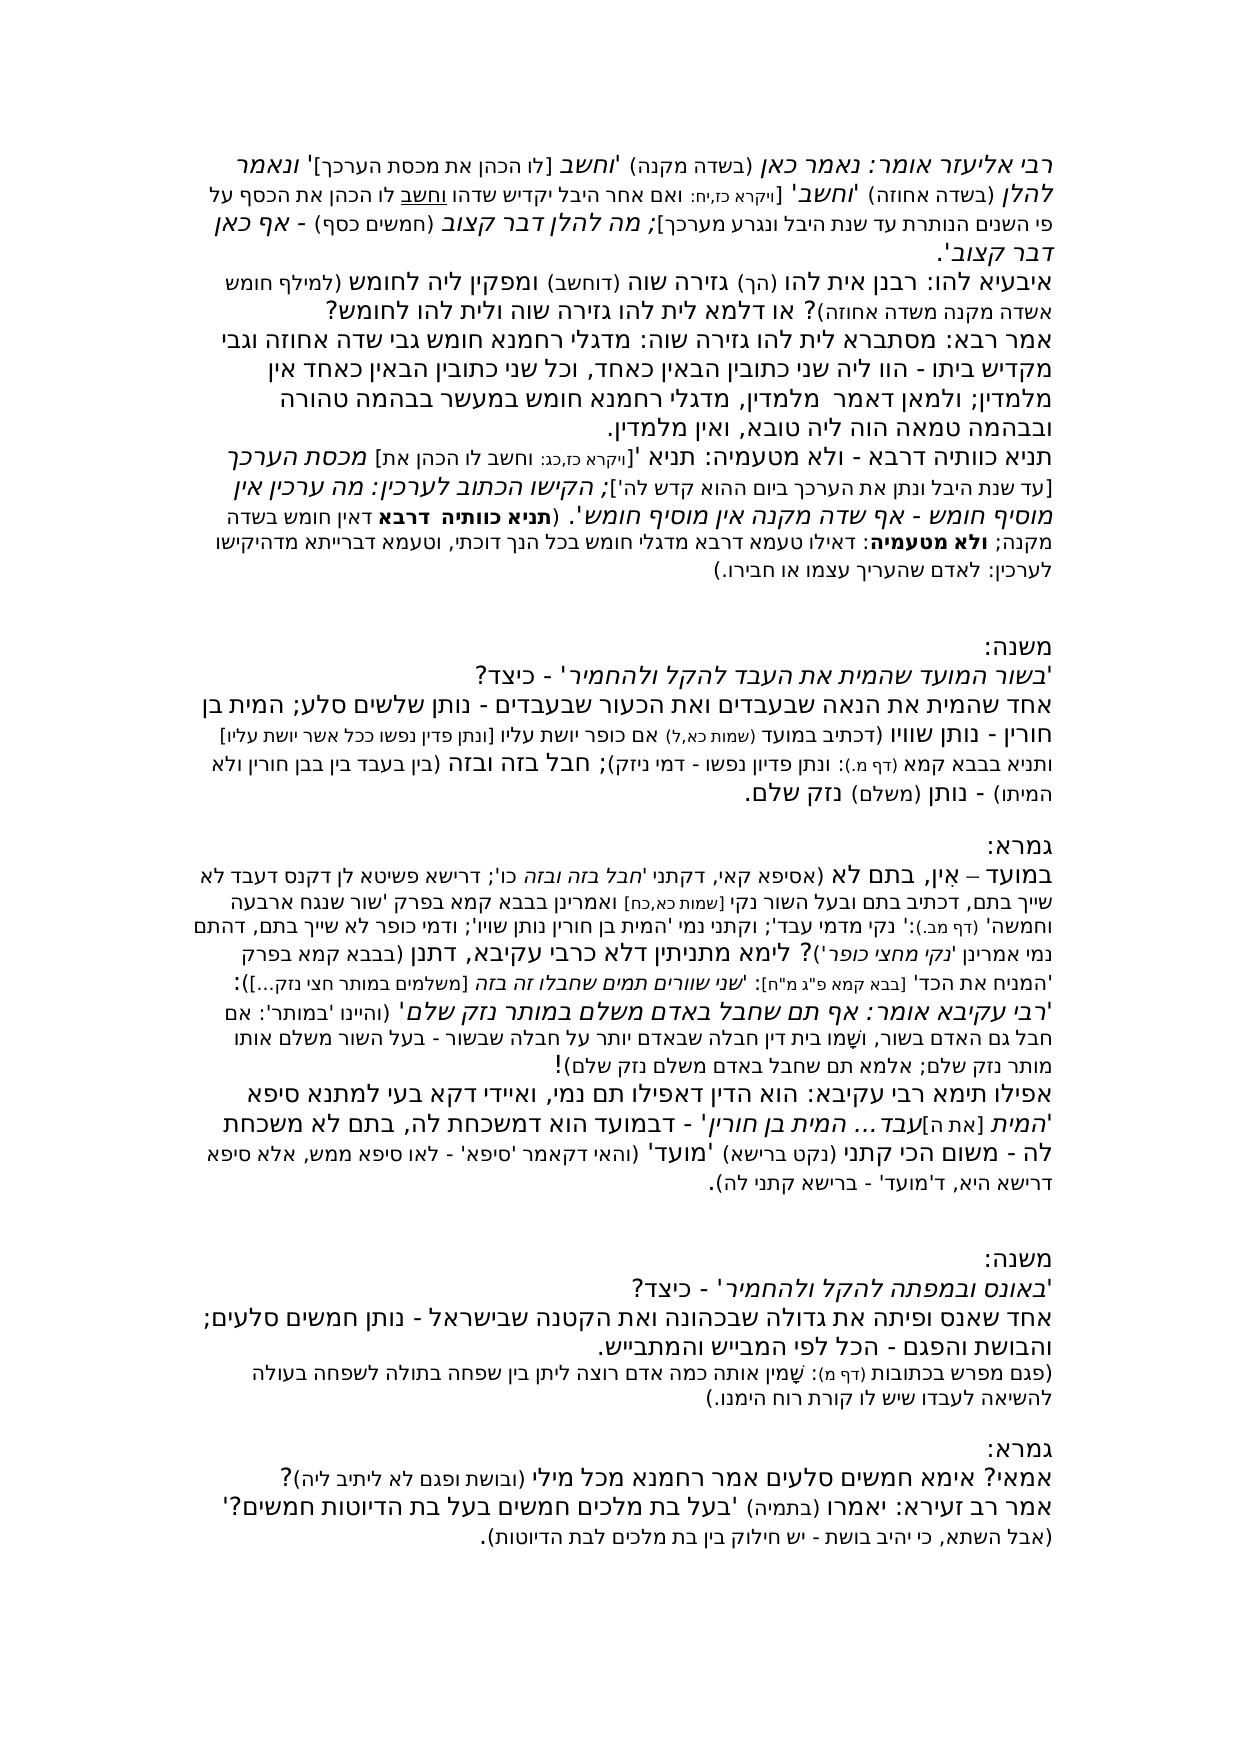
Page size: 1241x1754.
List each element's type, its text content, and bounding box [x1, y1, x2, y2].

text (פגם מפרש בכתובות (דף מ): שָׁמין אותה כמה אדם רוצה ליתן בין שפחה בתולה לשפחה בעולה להשיאה לעבדו שיש לו קורת רוח הימנו.) [187, 1361, 1053, 1410]
text במועד – אִין, בתם לא (אסיפא קאי, דקתני 'חבל בזה ובזה כו'; דרישא פשיטא לן דקנס דעבד לא שייך בתם, דכתיב בתם ובעל השור נקי [שמות כא,כח] ואמרינן בבבא קמא בפרק 'שור שנגח ארבעה וחמשה' (דף מב.):' נקי מדמי עבד'; וקתני נמי 'המית בן חורין נותן שויו'; ודמי כופר לא שייך בתם, דהתם נמי אמרינן 'נקי מחצי כופר')? לימא מתניתין דלא כרבי עקיבא, דתנן (בבבא קמא בפרק 'המניח את הכד' [בבא קמא פ"ג מ"ח]: 'שני שוורים תמים שחבלו זה בזה [משלמים במותר חצי נזק...]): 'רבי עקיבא אומר: אף תם שחבל באדם משלם במותר נזק שלם' (והיינו 'במותר': אם חבל גם האדם בשור, ושָׁמו בית דין חבלה שבאדם יותר על חבלה שבשור - בעל השור משלם אותו מותר נזק שלם; אלמא תם שחבל באדם משלם נזק שלם)! [187, 860, 1053, 1079]
text תניא כוותיה דרבא - ולא מטעמיה: תניא '[ויקרא כז,כג: וחשב לו הכהן את] מכסת הערכך [עד שנת היבל ונתן את הערכך ביום ההוא קדש לה']; הקישו הכתוב לערכין: מה ערכין אין מוסיף חומש - אף שדה מקנה אין מוסיף חומש'. (תניא כוותיה דרבא דאין חומש בשדה מקנה; ולא מטעמיה: דאילו טעמא דרבא מדגלי חומש בכל הנך דוכתי, וטעמא דברייתא מדהיקישו לערכין: לאדם שהעריך עצמו או חבירו.) [187, 442, 1053, 584]
text רבי אליעזר אומר: נאמר כאן (בשדה מקנה) 'וחשב [לו הכהן את מכסת הערכך]' ונאמר להלן (בשדה אחוזה) 'וחשב' [ויקרא כז,יח: ואם אחר היבל יקדיש שדהו וחשב לו הכהן את הכסף על פי השנים הנותרת עד שנת היבל ונגרע מערכך]; מה להלן דבר קצוב (חמשים כסף) - אף כאן דבר קצוב'. [187, 150, 1053, 267]
text אמאי? אימא חמשים סלעים אמר רחמנא מכל מילי (ובושת ופגם לא ליתיב ליה)? [187, 1463, 1053, 1492]
text אפילו תימא רבי עקיבא: הוא הדין דאפילו תם נמי, ואיידי דקא בעי למתנא סיפא 'המית [את ה]עבד... המית בן חורין' - דבמועד הוא דמשכחת לה, בתם לא משכחת לה - משום הכי קתני (נקט ברישא) 'מועד' (והאי דקאמר 'סיפא' - לאו סיפא ממש, אלא סיפא דרישא היא, ד'מועד' - ברישא קתני לה). [187, 1079, 1053, 1196]
text והבושת והפגם - הכל לפי המבייש והמתבייש. [187, 1332, 1053, 1361]
text משנה: [187, 1244, 1053, 1274]
text איבעיא להו: רבנן אית להו (הך) גזירה שוה (דוחשב) ומפקין ליה לחומש (למילף חומש אשדה מקנה משדה אחוזה)? או דלמא לית להו גזירה שוה ולית להו לחומש? [187, 267, 1053, 325]
text אמר רב זעירא: יאמרו (בתמיה) 'בעל בת מלכים חמשים בעל בת הדיוטות חמשים?' (אבל השתא, כי יהיב בושת - יש חילוק בין בת מלכים לבת הדיוטות). [187, 1492, 1053, 1551]
text משנה: [187, 632, 1053, 661]
text גמרא: [187, 1434, 1053, 1463]
text גמרא: [187, 831, 1053, 860]
text 'בשור המועד שהמית את העבד להקל ולהחמיר' - כיצד? [187, 661, 1053, 690]
text 'באונס ובמפתה להקל ולהחמיר' - כיצד? [187, 1274, 1053, 1303]
text אחד שאנס ופיתה את גדולה שבכהונה ואת הקטנה שבישראל - נותן חמשים סלעים; [187, 1303, 1053, 1332]
text אמר רבא: מסתברא לית להו גזירה שוה: מדגלי רחמנא חומש גבי שדה אחוזה וגבי מקדיש ביתו - הוו ליה שני כתובין הבאין כאחד, וכל שני כתובין הבאין כאחד אין מלמדין; ולמאן דאמר מלמדין, מדגלי רחמנא חומש במעשר בבהמה טהורה ובבהמה טמאה הוה ליה טובא, ואין מלמדין. [187, 325, 1053, 442]
text אחד שהמית את הנאה שבעבדים ואת הכעור שבעבדים - נותן שלשים סלע; המית בן חורין - נותן שוויו (דכתיב במועד (שמות כא,ל) אם כופר יושת עליו [ונתן פדין נפשו ככל אשר יושת עליו] ותניא בבבא קמא (דף מ.): ונתן פדיון נפשו - דמי ניזק); חבל בזה ובזה (בין בעבד בין בבן חורין ולא המיתו) - נותן (משלם) נזק שלם. [187, 690, 1053, 807]
